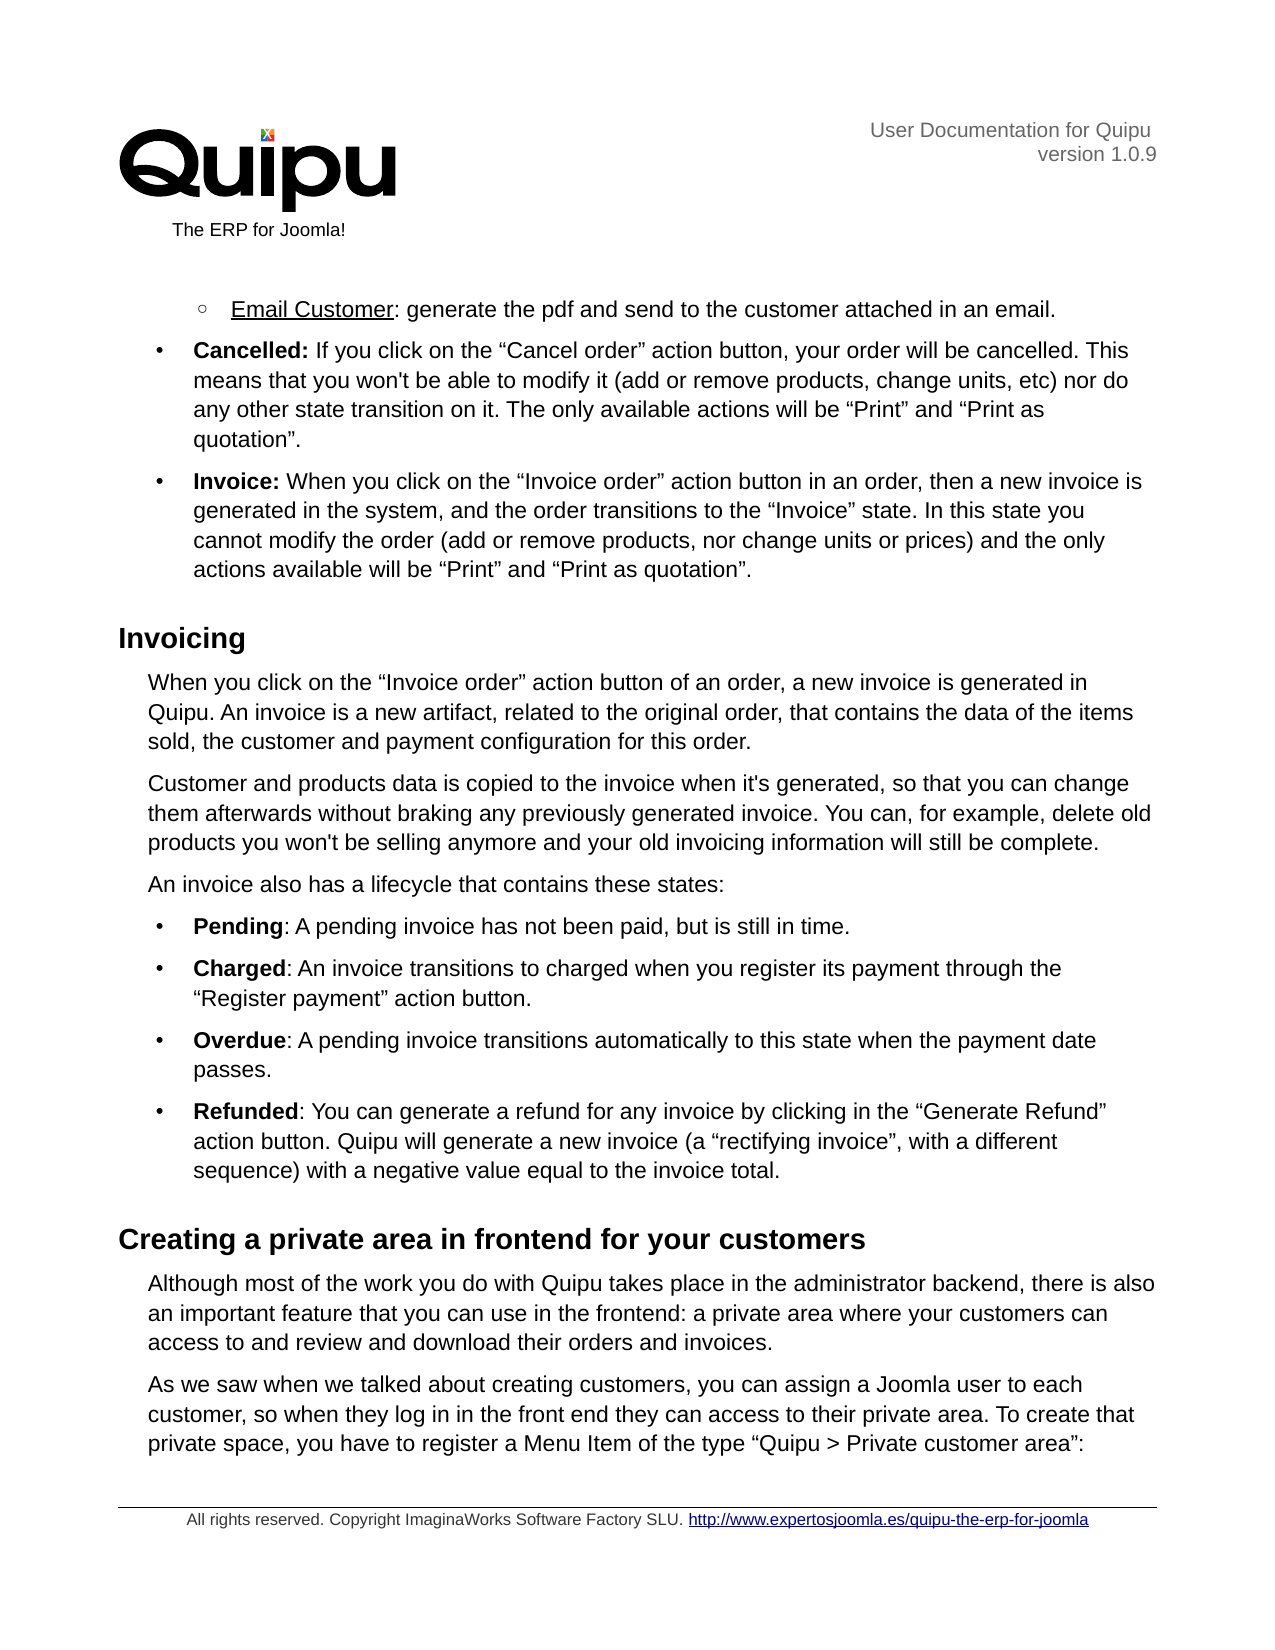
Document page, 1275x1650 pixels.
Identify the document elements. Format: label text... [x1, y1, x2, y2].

list Invoice: When you click on the “Invoice order” action button in an order, then a new invoice is generated in the system, and the order transitions to the “Invoice” state. In this state you cannot modify the order (add or remove products, nor change units or prices) and the only actions available will be “Print” and “Print as quotation”. [156, 466, 1157, 584]
list Cancelled: If you click on the “Cancel order” action button, your order will be cancelled. This means that you won't be able to modify it (add or remove products, change units, etc) nor do any other state transition on it. The only available actions will be “Print” and “Print as quotation”. [156, 335, 1157, 453]
list Pending: A pending invoice has not been paid, but is still in time. [156, 911, 1157, 941]
list Overdue: A pending invoice transitions automatically to this state when the payment date passes. [156, 1024, 1157, 1083]
text As we saw when we talked about creating customers, you can assign a Joomla user to each customer, so when they log in in the front end they can access to their private area. To create that private space, you have to register a Menu Item of the type “Quipu > Private customer area”: [148, 1369, 1157, 1457]
text Customer and products data is copied to the invoice when it's generated, so that you can change them afterwards without braking any previously generated invoice. You can, for example, delete old products you won't be selling anymore and your old invoicing information will still be complete. [148, 768, 1157, 857]
text An invoice also has a lifecycle that contains these states: [148, 869, 1157, 899]
list Charged: An invoice transitions to charged when you register its payment through the “Register payment” action button. [156, 953, 1157, 1012]
text Although most of the work you do with Quipu takes place in the administrator backend, there is also an important feature that you can use in the frontend: a private area where your customers can access to and review and download their orders and invoices. [148, 1268, 1157, 1356]
subtitle Invoicing [118, 621, 1157, 655]
list Email Customer: generate the pdf and send to the customer attached in an email. [193, 293, 1157, 323]
subtitle Creating a private area in frontend for your customers [118, 1222, 1157, 1256]
text When you click on the “Invoice order” action button of an order, a new invoice is generated in Quipu. An invoice is a new artifact, related to the original order, that contains the data of the items sold, the customer and payment configuration for this order. [148, 667, 1157, 756]
list Refunded: You can generate a refund for any invoice by clicking in the “Generate Refund” action button. Quipu will generate a new invoice (a “rectifying invoice”, with a different sequence) with a negative value equal to the invoice total. [156, 1096, 1157, 1184]
